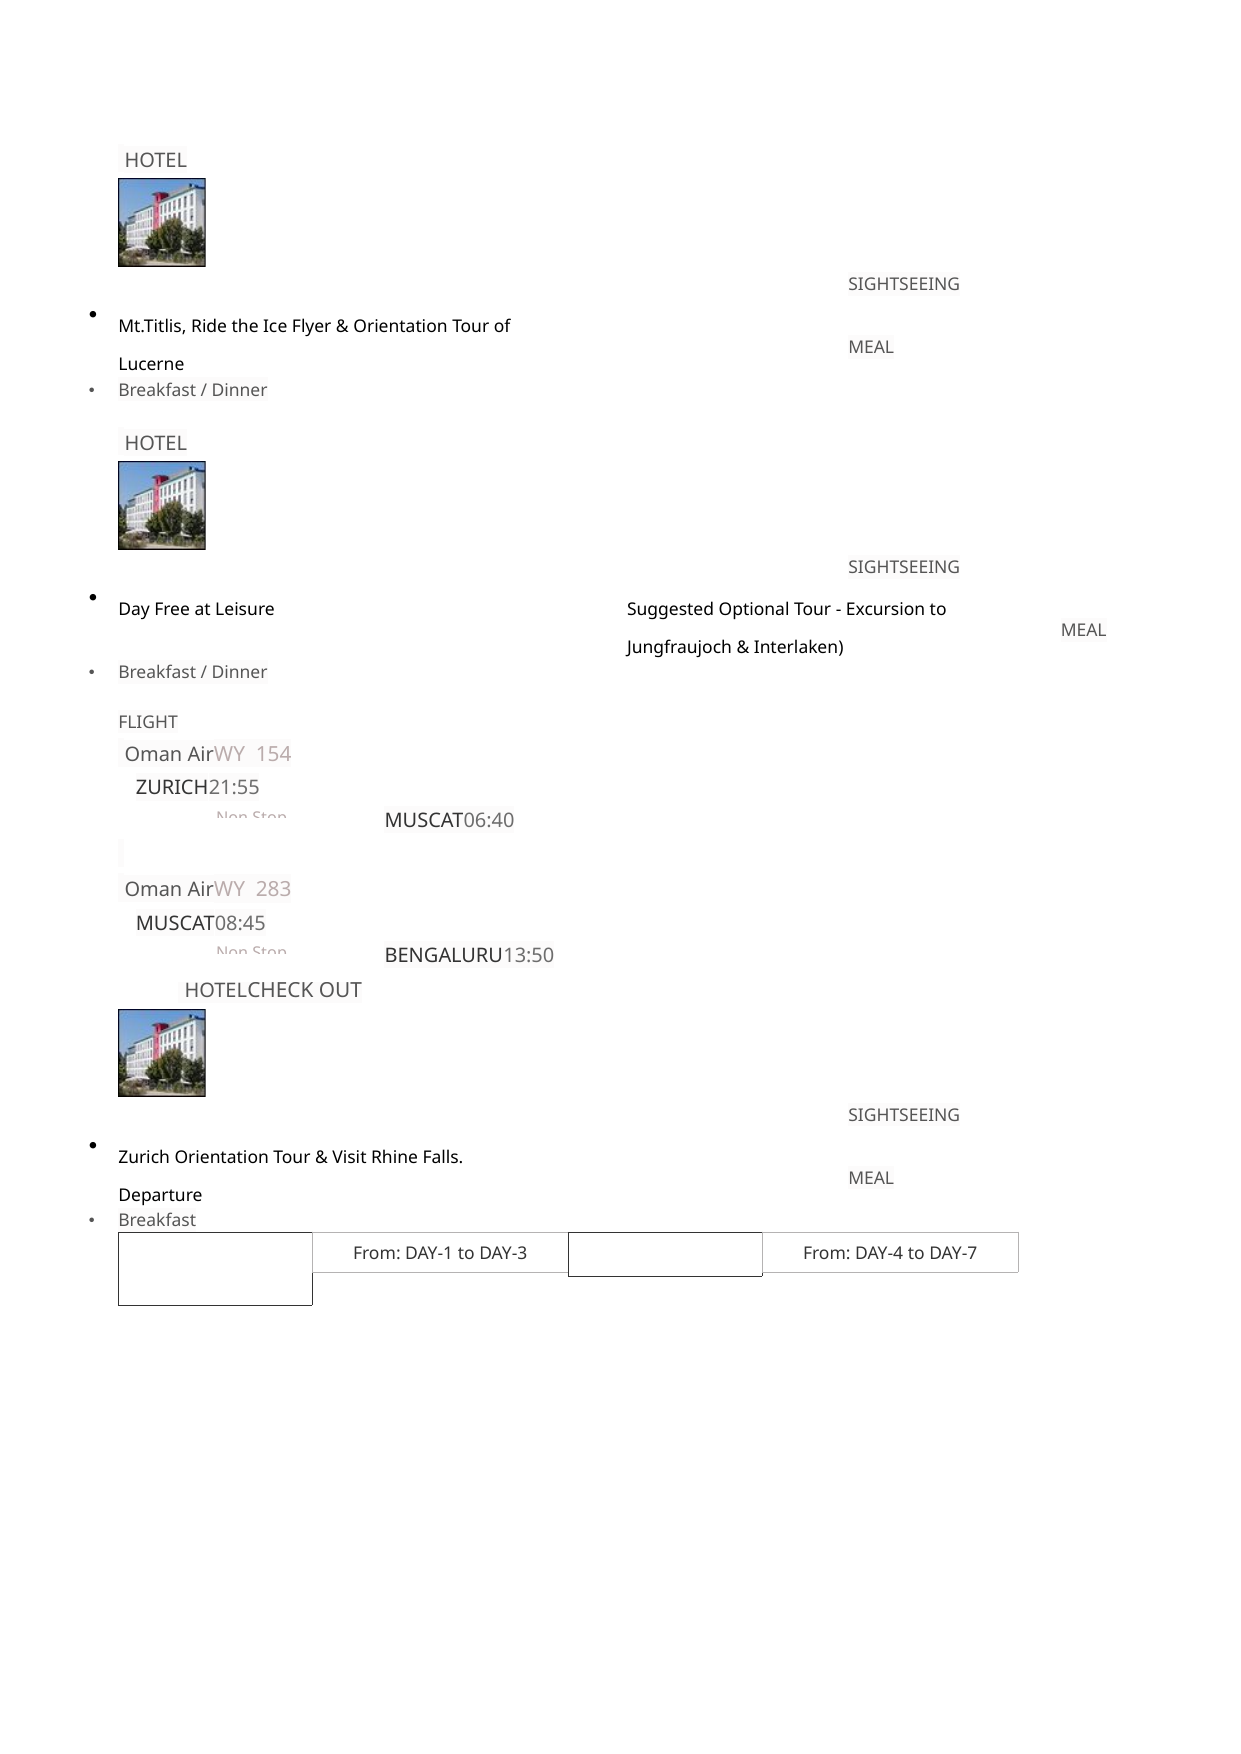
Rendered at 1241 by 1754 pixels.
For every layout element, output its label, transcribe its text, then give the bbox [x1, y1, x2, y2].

text Non Stop [136, 941, 367, 954]
text Oman AirWY 283 [118, 873, 1096, 903]
text From: DAY-1 to DAY-3 [343, 1239, 537, 1264]
text Oman AirWY 154 [118, 738, 1096, 767]
text BENGALURU13:50 [136, 941, 1122, 982]
text MUSCAT08:45 [136, 908, 1122, 936]
text 4/5 [539, 326, 831, 350]
text SIGHTSEEING [118, 1102, 1122, 1126]
list Breakfast / Dinner [118, 646, 1122, 684]
text MEAL [539, 1166, 1122, 1189]
text MEAL [1011, 618, 1122, 642]
text Non Stop [136, 806, 367, 818]
subtitle DAY-6 [118, 401, 1122, 427]
picture [118, 178, 206, 267]
text Hotel Allegra Zurich Airport4 Star [118, 561, 831, 609]
list Suggested Optional Tour - Excursion to Jungfraujoch & Interlaken) [627, 583, 1011, 658]
picture [118, 461, 206, 550]
text HOTELCHECK OUT [178, 974, 1122, 1003]
list Day Free at Leisure [118, 583, 539, 621]
text MEAL [539, 335, 1122, 359]
text SIGHTSEEING [118, 555, 1122, 579]
text FLIGHT [118, 709, 1122, 733]
list Mt.Titlis, Ride the Ice Flyer & Orientation Tour of Lucerne [118, 301, 539, 376]
text SIGHTSEEING [118, 272, 1122, 296]
text ZURICH21:55 [136, 773, 1122, 801]
text MUSCAT06:40 [136, 806, 1122, 847]
text Paris [168, 1239, 293, 1297]
list Zurich Orientation Tour & Visit Rhine Falls. Departure [118, 1131, 539, 1206]
text HOTEL [118, 427, 1122, 456]
list Breakfast [118, 1194, 1122, 1232]
text HOTEL [118, 144, 1122, 173]
text Switzerland [618, 1239, 743, 1268]
subtitle DAY-7 [118, 684, 1122, 709]
text [539, 633, 589, 642]
text 4/5 [539, 609, 589, 633]
text 4/5 [539, 1156, 831, 1180]
picture [118, 1009, 206, 1097]
text From: DAY-4 to DAY-7 [793, 1239, 987, 1264]
list Breakfast / Dinner [118, 363, 1122, 401]
text Hotel Allegra Zurich Airport4 Star [118, 278, 831, 326]
text Hotel Allegra Zurich Airport4 Star [118, 1109, 831, 1156]
subtitle DAY-5 [118, 118, 1122, 144]
